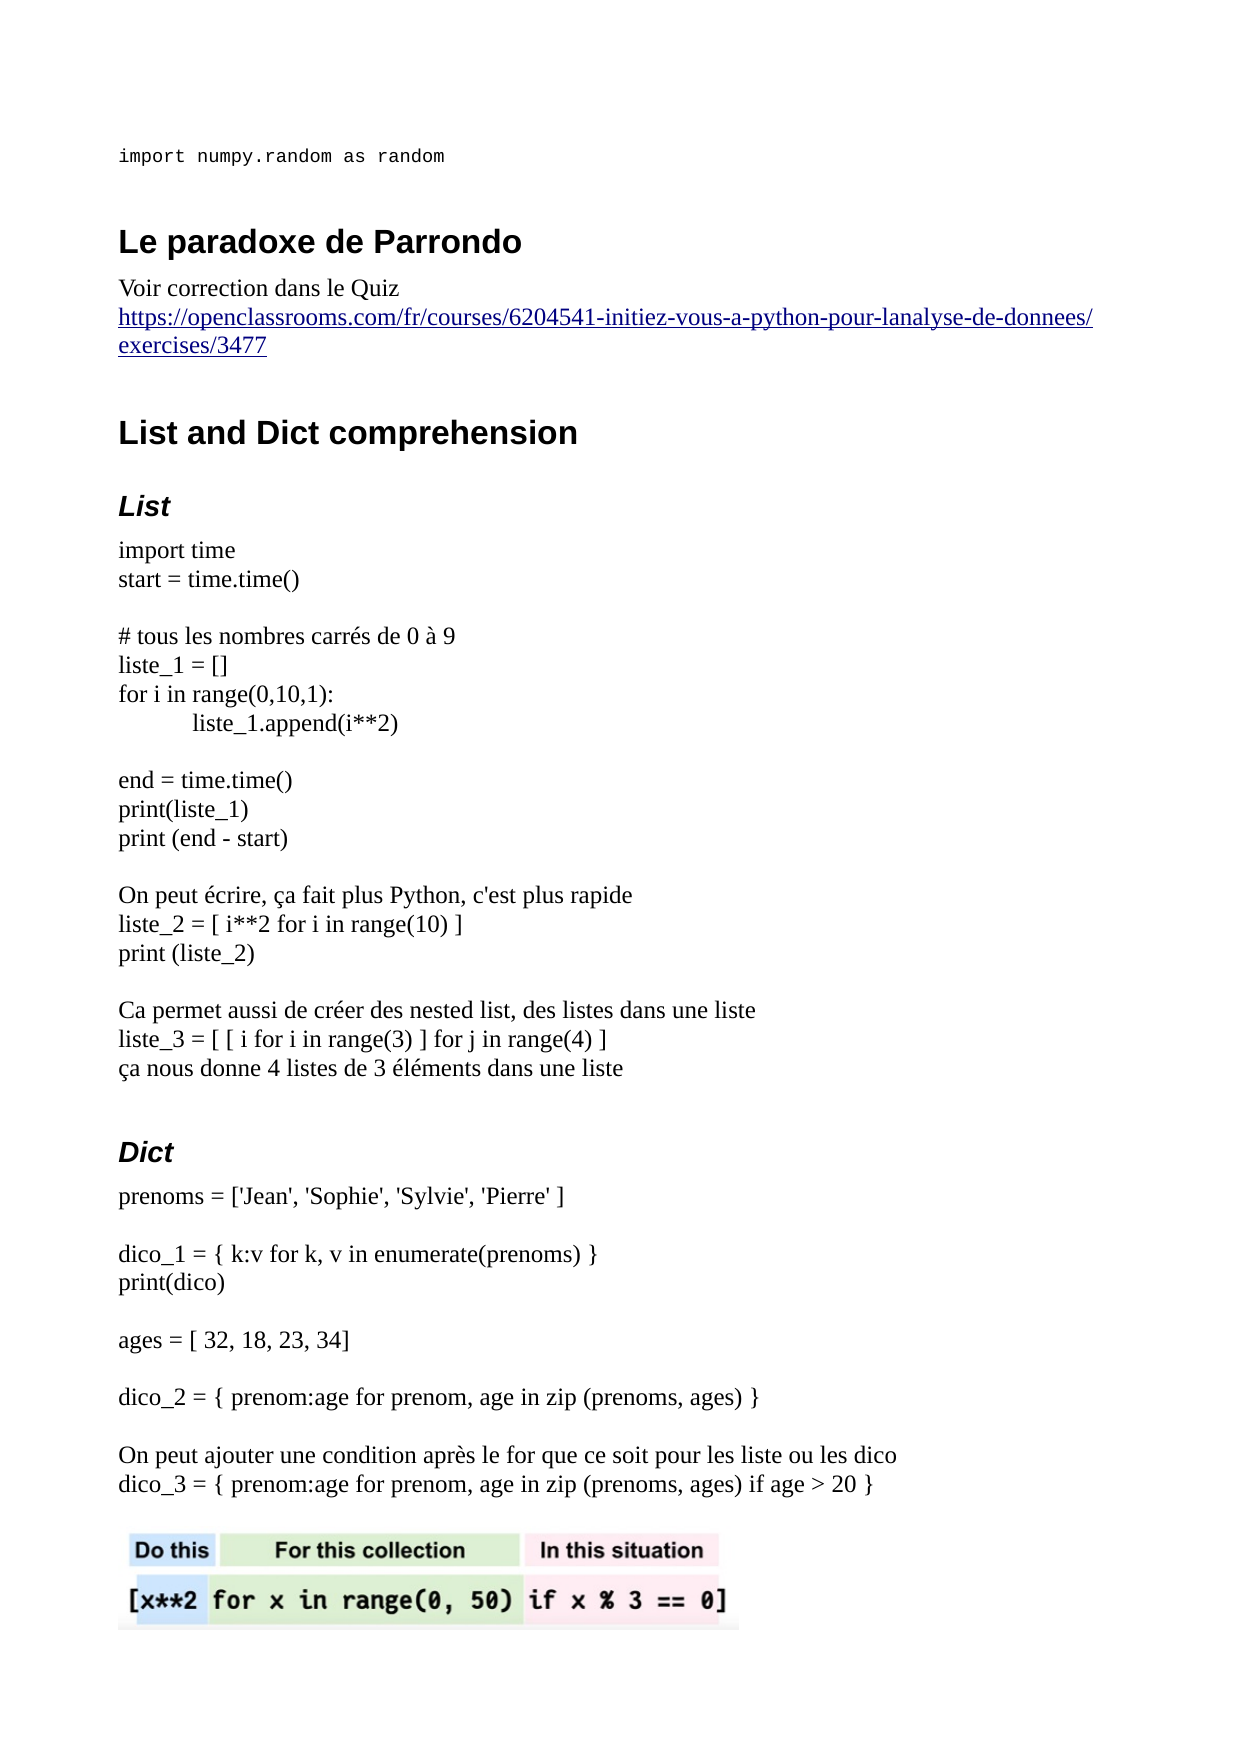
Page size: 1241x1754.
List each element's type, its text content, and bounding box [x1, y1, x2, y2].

text print(liste_1) [118, 794, 1122, 823]
subtitle List and Dict comprehension [118, 413, 1122, 452]
text Ca permet aussi de créer des nested list, des listes dans une liste [118, 995, 1122, 1024]
text Voir correction dans le Quiz [118, 273, 1122, 302]
text dico_3 = { prenom:age for prenom, age in zip (prenoms, ages) if age > 20 } [118, 1469, 1122, 1497]
text prenoms = ['Jean', 'Sophie', 'Sylvie', 'Pierre' ] [118, 1181, 1122, 1210]
subtitle Le paradoxe de Parrondo [118, 222, 1122, 261]
text dico_2 = { prenom:age for prenom, age in zip (prenoms, ages) } [118, 1382, 1122, 1411]
text On peut écrire, ça fait plus Python, c'est plus rapide [118, 880, 1122, 909]
text import time [118, 535, 1122, 564]
text https://openclassrooms.com/fr/courses/6204541-initiez-vous-a-python-pour-lanalyse-de-donnees/exercises/3477 [118, 302, 1122, 359]
text liste_2 = [ i**2 for i in range(10) ] [118, 909, 1122, 938]
text start = time.time() [118, 564, 1122, 593]
text On peut ajouter une condition après le for que ce soit pour les liste ou les dico [118, 1440, 1122, 1469]
text dico_1 = { k:v for k, v in enumerate(prenoms) } [118, 1239, 1122, 1267]
text liste_3 = [ [ i for i in range(3) ] for j in range(4) ] [118, 1024, 1122, 1053]
subtitle Dict [118, 1135, 1122, 1169]
text print (liste_2) [118, 938, 1122, 966]
text ça nous donne 4 listes de 3 éléments dans une liste [118, 1053, 1122, 1081]
text import numpy.random as random [118, 147, 1122, 168]
subtitle List [118, 489, 1122, 523]
picture [118, 1526, 739, 1630]
text print (end - start) [118, 823, 1122, 851]
text # tous les nombres carrés de 0 à 9 [118, 621, 1122, 650]
text print(dico) [118, 1267, 1122, 1296]
text liste_1.append(i**2) [118, 708, 1122, 736]
text end = time.time() [118, 765, 1122, 794]
text for i in range(0,10,1): [118, 679, 1122, 708]
text liste_1 = [] [118, 650, 1122, 679]
text ages = [ 32, 18, 23, 34] [118, 1325, 1122, 1354]
